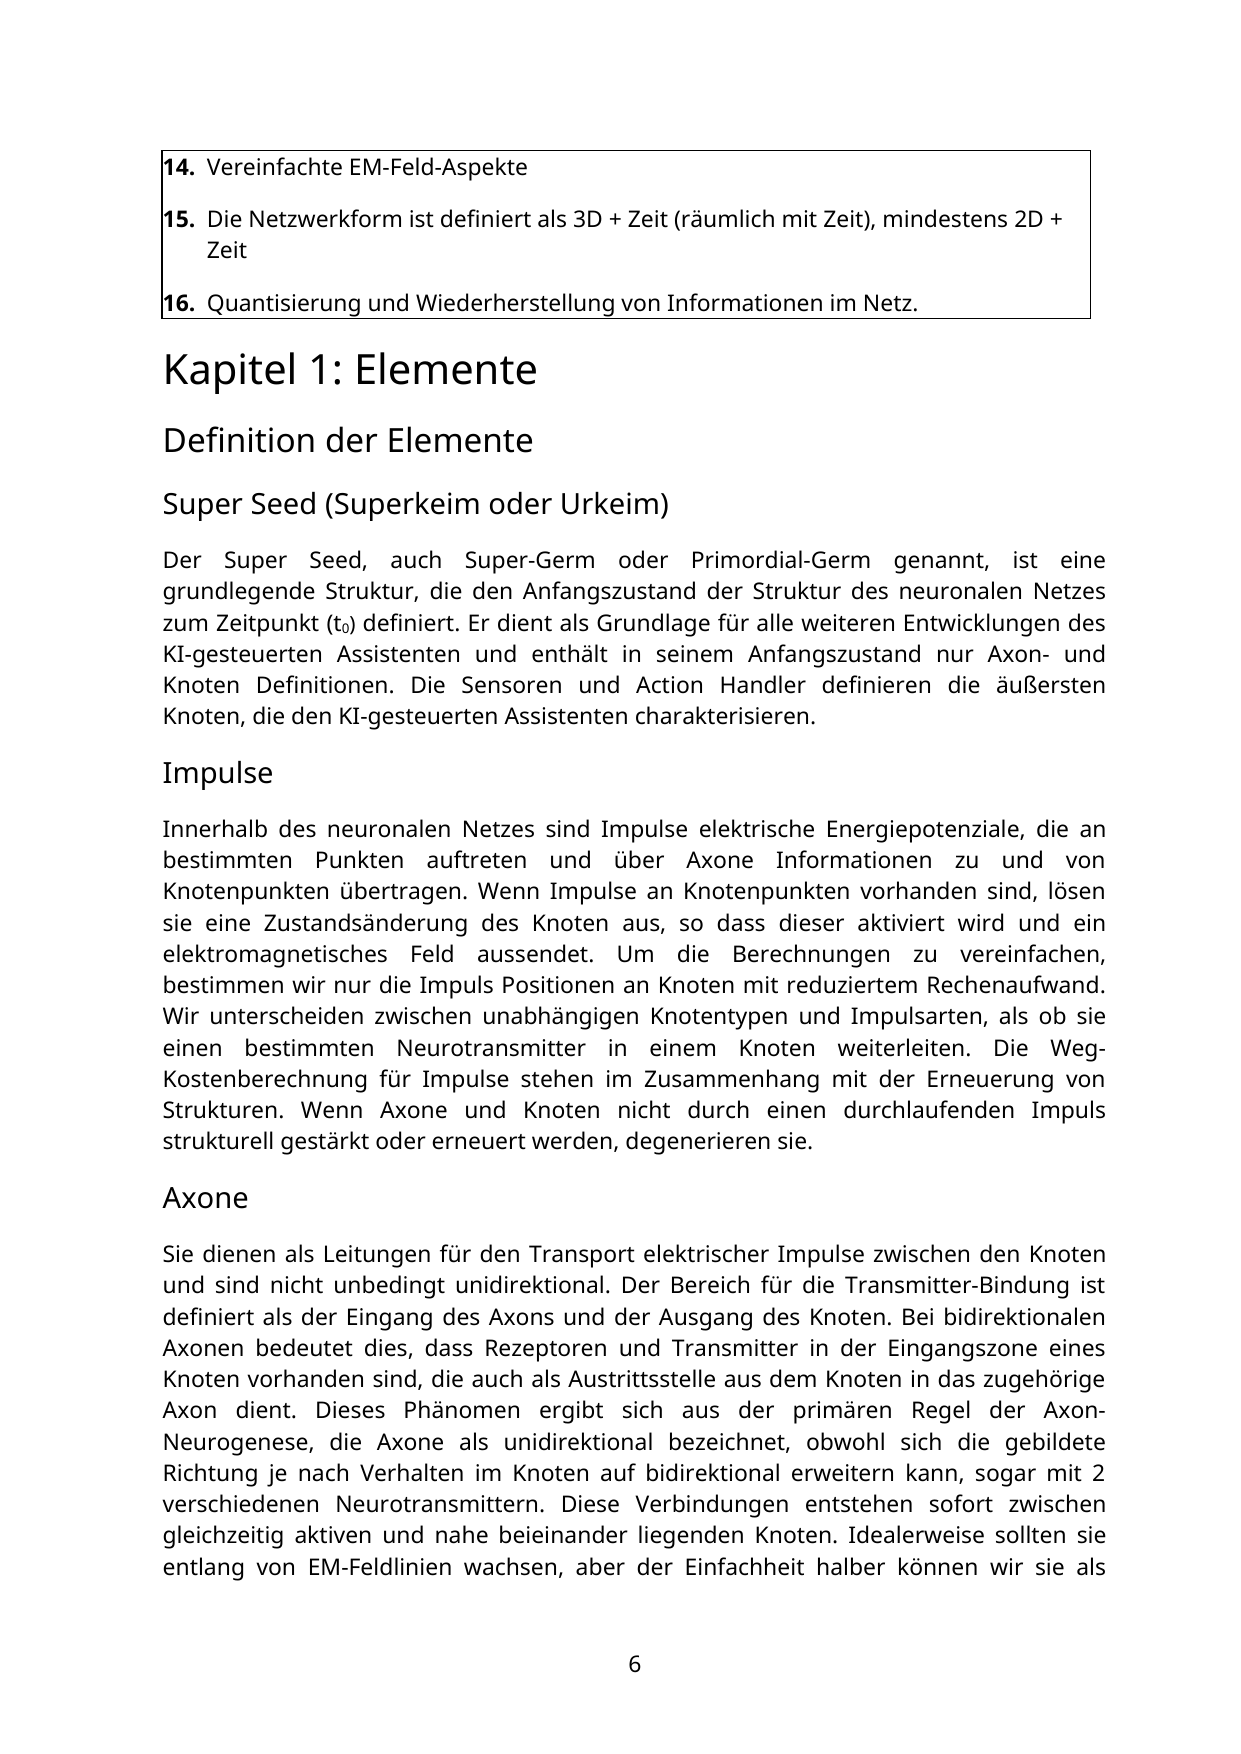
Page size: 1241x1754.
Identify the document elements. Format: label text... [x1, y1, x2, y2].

text Innerhalb des neuronalen Netzes sind Impulse elektrische Energiepotenziale, die an bestimmten Punkten auftreten und über Axone Informationen zu und von Knotenpunkten übertragen. Wenn Impulse an Knotenpunkten vorhanden sind, lösen sie eine Zustandsänderung des Knoten aus, so dass dieser aktiviert wird und ein elektromagnetisches Feld aussendet. Um die Berechnungen zu vereinfachen, bestimmen wir nur die Impuls Positionen an Knoten mit reduziertem Rechenaufwand. Wir unterscheiden zwischen unabhängigen Knotentypen und Impulsarten, als ob sie einen bestimmten Neurotransmitter in einem Knoten weiterleiten. Die Weg-Kostenberechnung für Impulse stehen im Zusammenhang mit der Erneuerung von Strukturen. Wenn Axone und Knoten nicht durch einen durchlaufenden Impuls strukturell gestärkt oder erneuert werden, degenerieren sie. [162, 813, 1107, 1157]
subtitle Super Seed (Superkeim oder Urkeim) [162, 483, 1090, 523]
subtitle Impulse [162, 752, 1090, 792]
list Die Netzwerkform ist definiert als 3D + Zeit (räumlich mit Zeit), mindestens 2D + Zeit [163, 202, 1090, 266]
subtitle Axone [162, 1177, 1090, 1217]
subtitle Definition der Elemente [162, 417, 1090, 463]
subtitle Kapitel 1: Elemente [162, 339, 1090, 396]
text Der Super Seed, auch Super-Germ oder Primordial-Germ genannt, ist eine grundlegende Struktur, die den Anfangszustand der Struktur des neuronalen Netzes zum Zeitpunkt (t0) definiert. Er dient als Grundlage für alle weiteren Entwicklungen des KI-gesteuerten Assistenten und enthält in seinem Anfangszustand nur Axon- und Knoten Definitionen. Die Sensoren und Action Handler definieren die äußersten Knoten, die den KI-gesteuerten Assistenten charakterisieren. [162, 544, 1107, 731]
list Vereinfachte EM-Feld-Aspekte [163, 151, 1090, 182]
text Sie dienen als Leitungen für den Transport elektrischer Impulse zwischen den Knoten und sind nicht unbedingt unidirektional. Der Bereich für die Transmitter-Bindung ist definiert als der Eingang des Axons und der Ausgang des Knoten. Bei bidirektionalen Axonen bedeutet dies, dass Rezeptoren und Transmitter in der Eingangszone eines Knoten vorhanden sind, die auch als Austrittsstelle aus dem Knoten in das zugehörige Axon dient. Dieses Phänomen ergibt sich aus der primären Regel der Axon-Neurogenese, die Axone als unidirektional bezeichnet, obwohl sich die gebildete Richtung je nach Verhalten im Knoten auf bidirektional erweitern kann, sogar mit 2 verschiedenen Neurotransmittern. Diese Verbindungen entstehen sofort zwischen gleichzeitig aktiven und nahe beieinander liegenden Knoten. Idealerweise sollten sie entlang von EM-Feldlinien wachsen, aber der Einfachheit halber können wir sie als [162, 1238, 1107, 1582]
list Quantisierung und Wiederherstellung von Informationen im Netz. [163, 285, 1090, 318]
